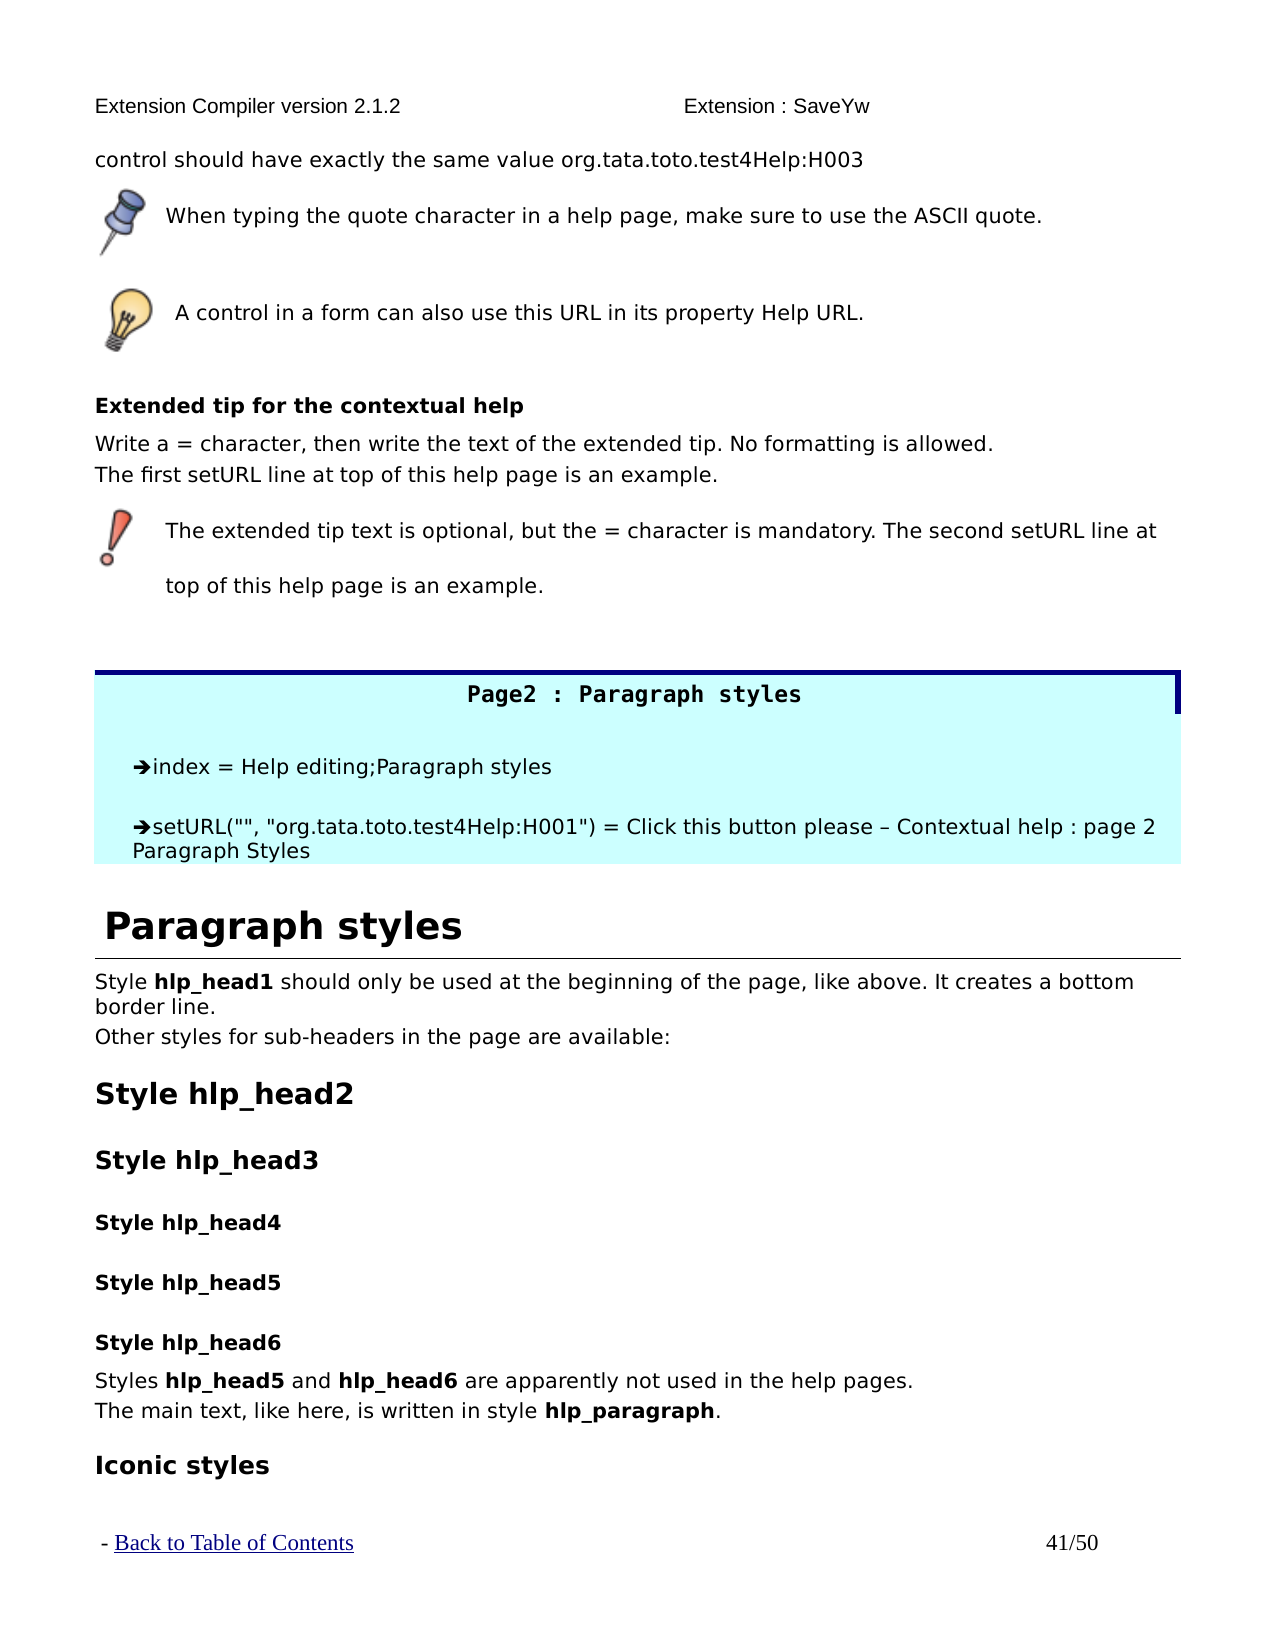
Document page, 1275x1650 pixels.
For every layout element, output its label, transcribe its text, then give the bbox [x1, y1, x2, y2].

list setURL("", "org.tata.toto.test4Help:H001") = Click this button please – Contextual help : page 2 Paragraph Styles [94, 815, 1181, 864]
text Style hlp_head6 [94, 1331, 1181, 1355]
text Iconic styles [94, 1451, 1181, 1480]
text The main text, like here, is written in style hlp_paragraph. [94, 1399, 1181, 1423]
picture [95, 284, 163, 357]
text Extended tip for the contextual help [94, 394, 1181, 419]
text Style hlp_head4 [94, 1211, 1181, 1235]
text Write a = character, then write the text of the extended tip. No formatting is allowed. [94, 432, 1181, 457]
list A control in a form can also use this URL in its property Help URL. [94, 283, 1181, 358]
text Other styles for sub-headers in the page are available: [94, 1025, 1181, 1049]
list When typing the quote character in a help page, make sure to use the ASCII quote. [151, 187, 1181, 259]
text Style hlp_head3 [94, 1146, 1181, 1175]
text Style hlp_head2 [94, 1077, 1181, 1111]
text Paragraph styles [94, 895, 1181, 958]
text The first setURL line at top of this help page is an example. [94, 462, 1181, 487]
text Page2 : Paragraph styles [94, 671, 1175, 714]
text Style hlp_head1 should only be used at the beginning of the page, like above. It creates a bottom border line. [94, 970, 1181, 1019]
list index = Help editing;Paragraph styles [94, 755, 1181, 779]
list The extended tip text is optional, but the = character is mandatory. The second setURL line at top of this help page is an example. [94, 502, 1181, 599]
text Style hlp_head5 [94, 1271, 1181, 1295]
text Styles hlp_head5 and hlp_head6 are apparently not used in the help pages. [94, 1369, 1181, 1393]
picture [95, 187, 151, 259]
text control should have exactly the same value org.tata.toto.test4Help:H003 [94, 147, 1181, 172]
picture [95, 502, 138, 574]
